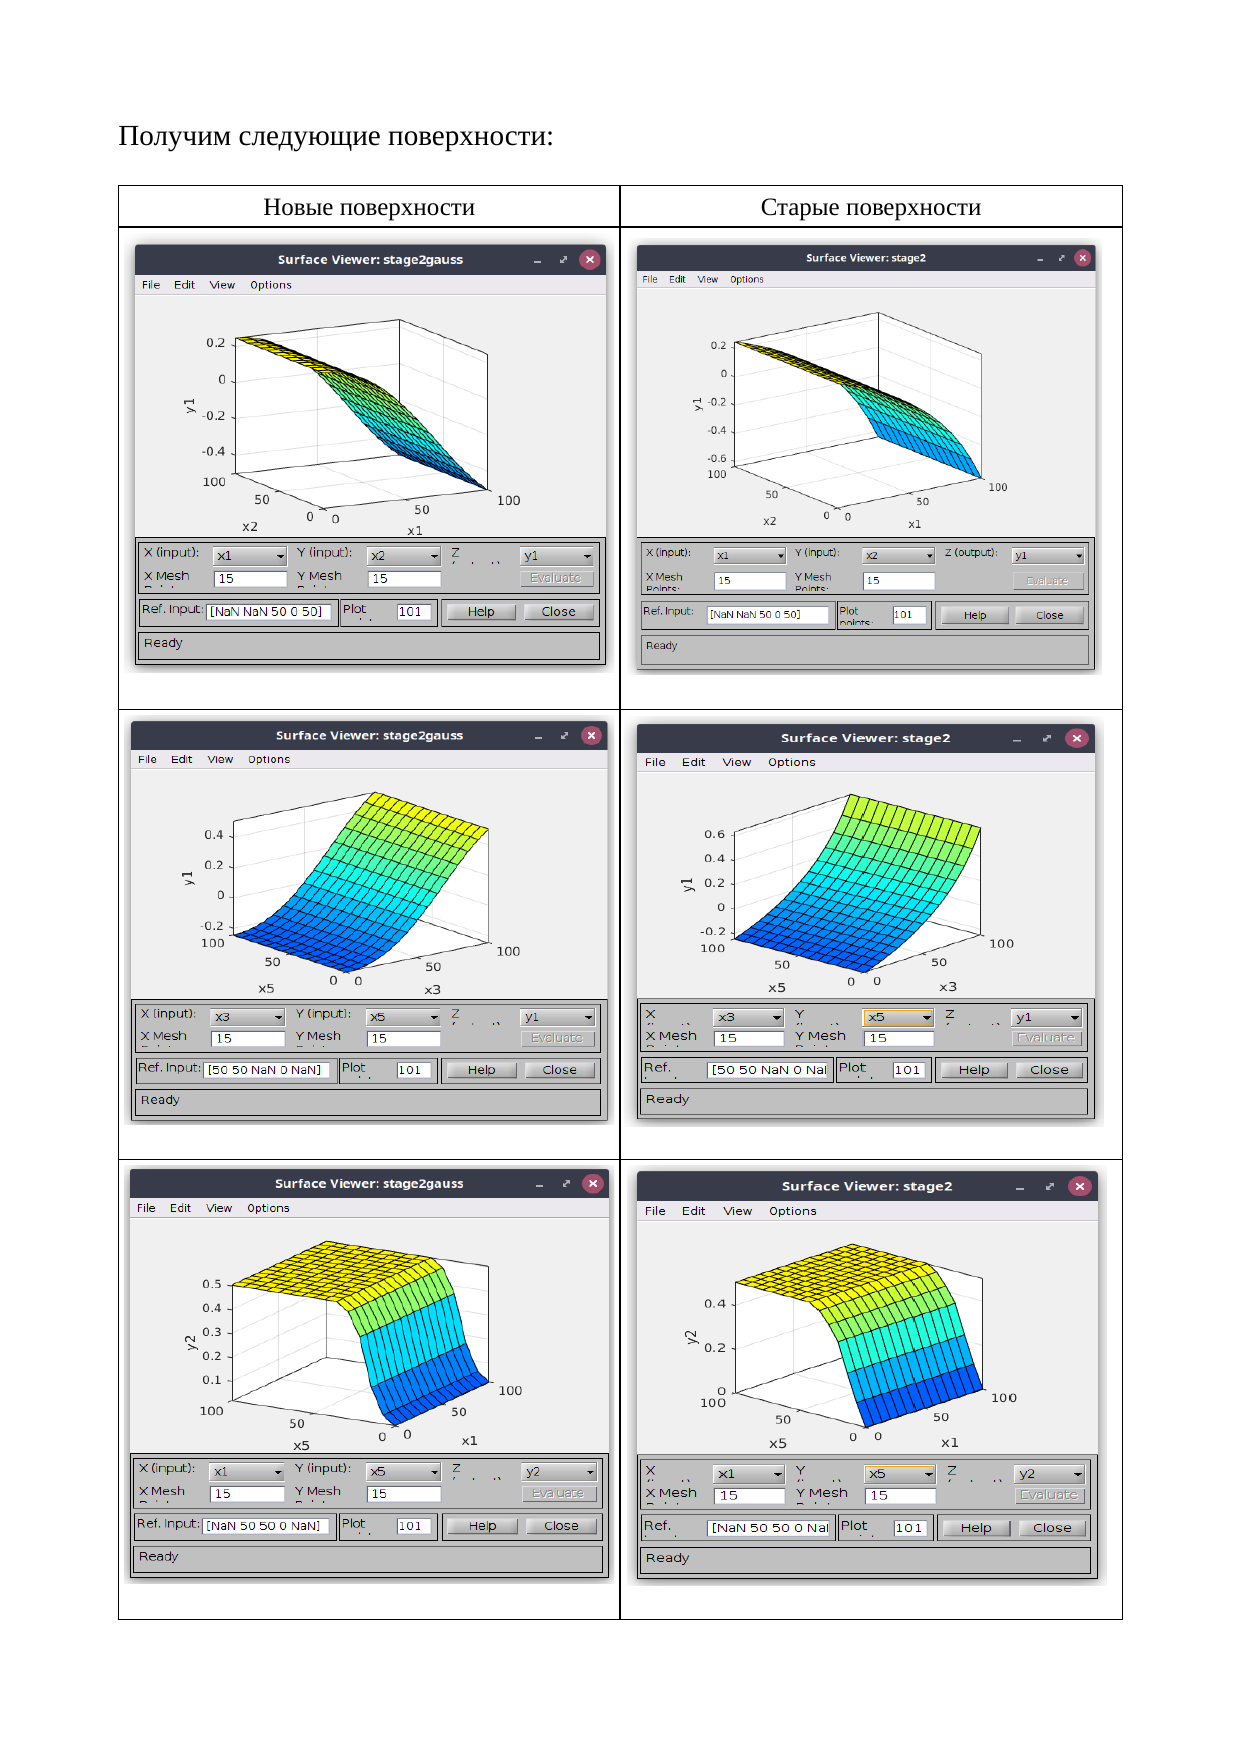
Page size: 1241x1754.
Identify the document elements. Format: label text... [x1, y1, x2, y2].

table_header Новые поверхности [119, 186, 619, 226]
table_cell [119, 710, 619, 1159]
picture [626, 1165, 1107, 1586]
table_cell [621, 710, 1122, 1159]
table_cell [621, 1160, 1122, 1618]
picture [123, 233, 615, 673]
text Получим следующие поверхности: [118, 118, 1122, 152]
picture [123, 715, 615, 1125]
table_cell [119, 1160, 619, 1618]
picture [123, 1165, 615, 1584]
picture [623, 716, 1104, 1127]
picture [627, 238, 1103, 675]
table_header Старые поверхности [621, 186, 1122, 226]
table_cell [621, 228, 1122, 709]
table_cell [119, 228, 619, 709]
